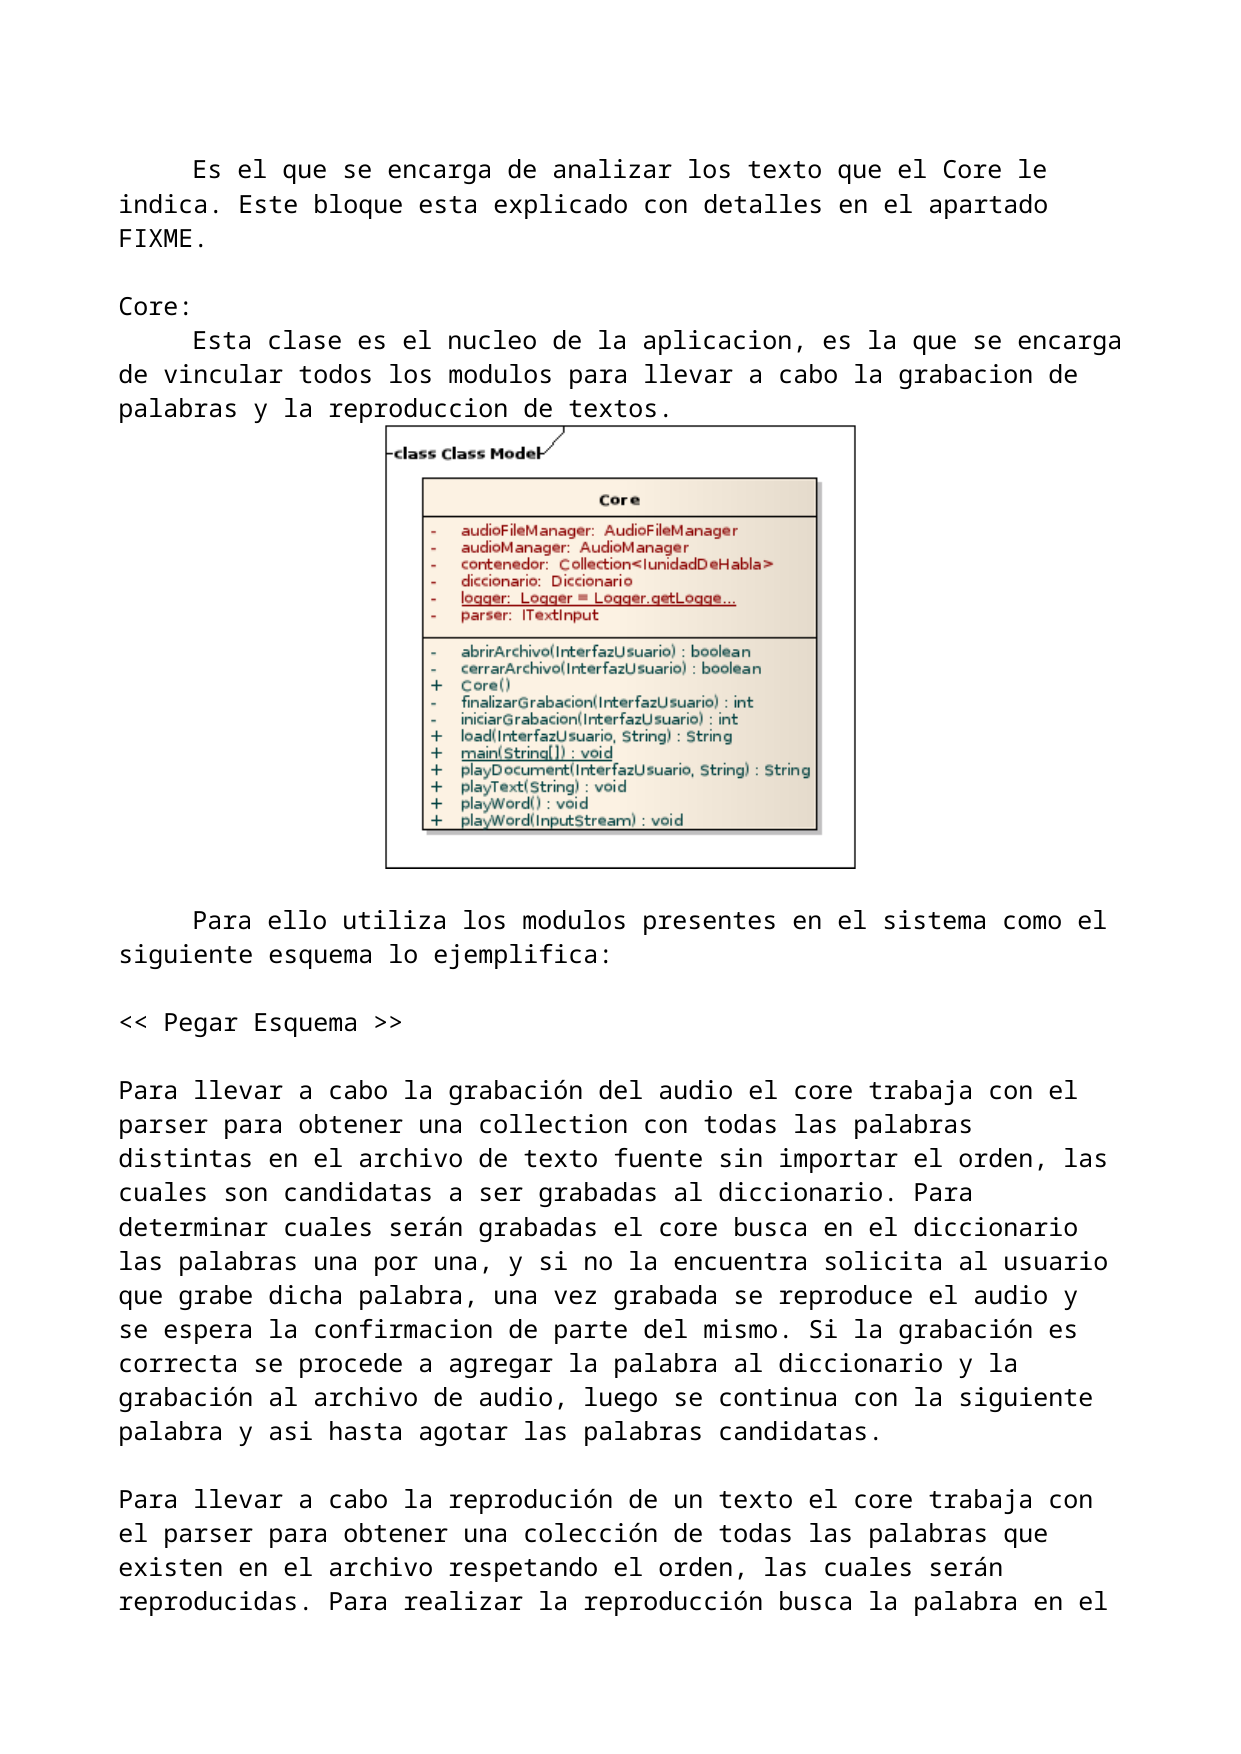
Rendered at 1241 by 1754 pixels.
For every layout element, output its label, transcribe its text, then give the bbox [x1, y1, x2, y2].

text Para ello utiliza los modulos presentes en el sistema como el siguiente esquema lo ejemplifica: [118, 903, 1122, 971]
text Esta clase es el nucleo de la aplicacion, es la que se encarga de vincular todos los modulos para llevar a cabo la grabacion de palabras y la reproduccion de textos. [118, 322, 1122, 425]
text Es el que se encarga de analizar los texto que el Core le indica. Este bloque esta explicado con detalles en el apartado FIXME. [118, 152, 1122, 254]
picture [384, 424, 856, 869]
text Para llevar a cabo la grabación del audio el core trabaja con el parser para obtener una collection con todas las palabras distintas en el archivo de texto fuente sin importar el orden, las cuales son candidatas a ser grabadas al diccionario. Para determinar cuales serán grabadas el core busca en el diccionario las palabras una por una, y si no la encuentra solicita al usuario que grabe dicha palabra, una vez grabada se reproduce el audio y se espera la confirmacion de parte del mismo. Si la grabación es correcta se procede a agregar la palabra al diccionario y la grabación al archivo de audio, luego se continua con la siguiente palabra y asi hasta agotar las palabras candidatas. [118, 1073, 1122, 1448]
text Para llevar a cabo la reprodución de un texto el core trabaja con el parser para obtener una colección de todas las palabras que existen en el archivo respetando el orden, las cuales serán reproducidas. Para realizar la reproducción busca la palabra en el [118, 1482, 1122, 1618]
text Core: [118, 288, 1122, 322]
text << Pegar Esquema >> [118, 1005, 1122, 1039]
